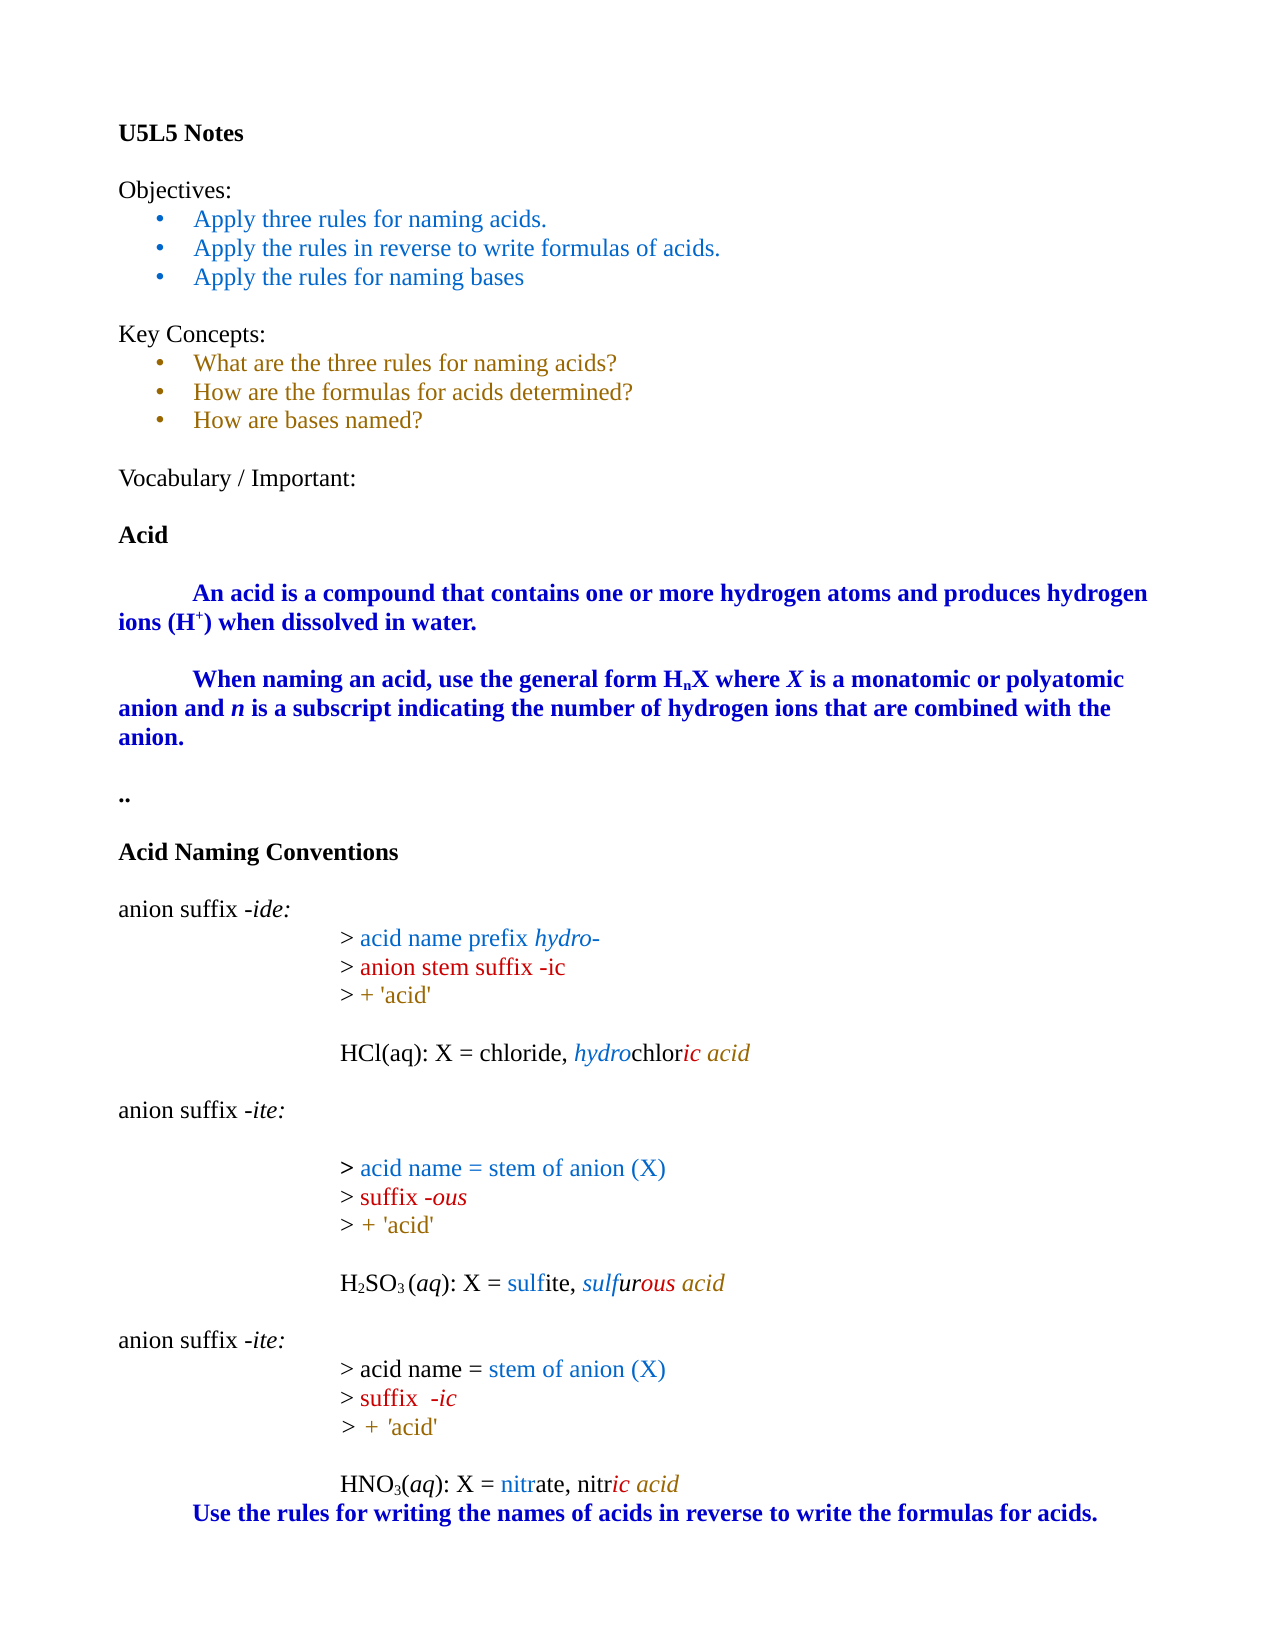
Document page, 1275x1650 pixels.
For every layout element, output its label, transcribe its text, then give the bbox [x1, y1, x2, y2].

text HNO3(aq): X = nitrate, nitric acid [118, 1469, 1157, 1498]
list Apply the rules in reverse to write formulas of acids. [156, 233, 1157, 262]
list Apply three rules for naming acids. [156, 204, 1157, 233]
text > acid name = stem of anion (X) [118, 1153, 1157, 1182]
list What are the three rules for naming acids? [156, 348, 1157, 377]
text H2SO3 (aq): X = sulfite, sulfurous acid [118, 1268, 1157, 1297]
text HCl(aq): X = chloride, hydrochloric acid [118, 1038, 1157, 1067]
text Key Concepts: [118, 319, 1157, 348]
text Use the rules for writing the names of acids in reverse to write the formulas for acids. [118, 1498, 1157, 1527]
text Acid [118, 521, 1157, 549]
text anion suffix -ite: [118, 1326, 1157, 1354]
list How are the formulas for acids determined? [156, 377, 1157, 406]
text Objectives: [118, 176, 1157, 204]
text .. [118, 779, 1157, 808]
list How are bases named? [156, 406, 1157, 434]
text Acid Naming Conventions [118, 837, 1157, 866]
text > + 'acid' [118, 1412, 1157, 1441]
text > + 'acid' [118, 1211, 1157, 1239]
text > suffix -ous [118, 1182, 1157, 1211]
text anion suffix -ite: [118, 1096, 1157, 1124]
text > anion stem suffix -ic [118, 952, 1157, 981]
text Vocabulary / Important: [118, 463, 1157, 492]
text U5L5 Notes [118, 118, 1157, 147]
text anion suffix -ide: [118, 894, 1157, 923]
text > acid name = stem of anion (X) [118, 1354, 1157, 1383]
text An acid is a compound that contains one or more hydrogen atoms and produces hydrogen ions (H+) when dissolved in water. [118, 578, 1157, 636]
text > suffix -ic [118, 1383, 1157, 1412]
list Apply the rules for naming bases [156, 262, 1157, 291]
text When naming an acid, use the general form HnX where X is a monatomic or polyatomic anion and n is a subscript indicating the number of hydrogen ions that are combined with the anion. [118, 664, 1157, 751]
text > + 'acid' [118, 981, 1157, 1009]
text > acid name prefix hydro- [118, 923, 1157, 952]
